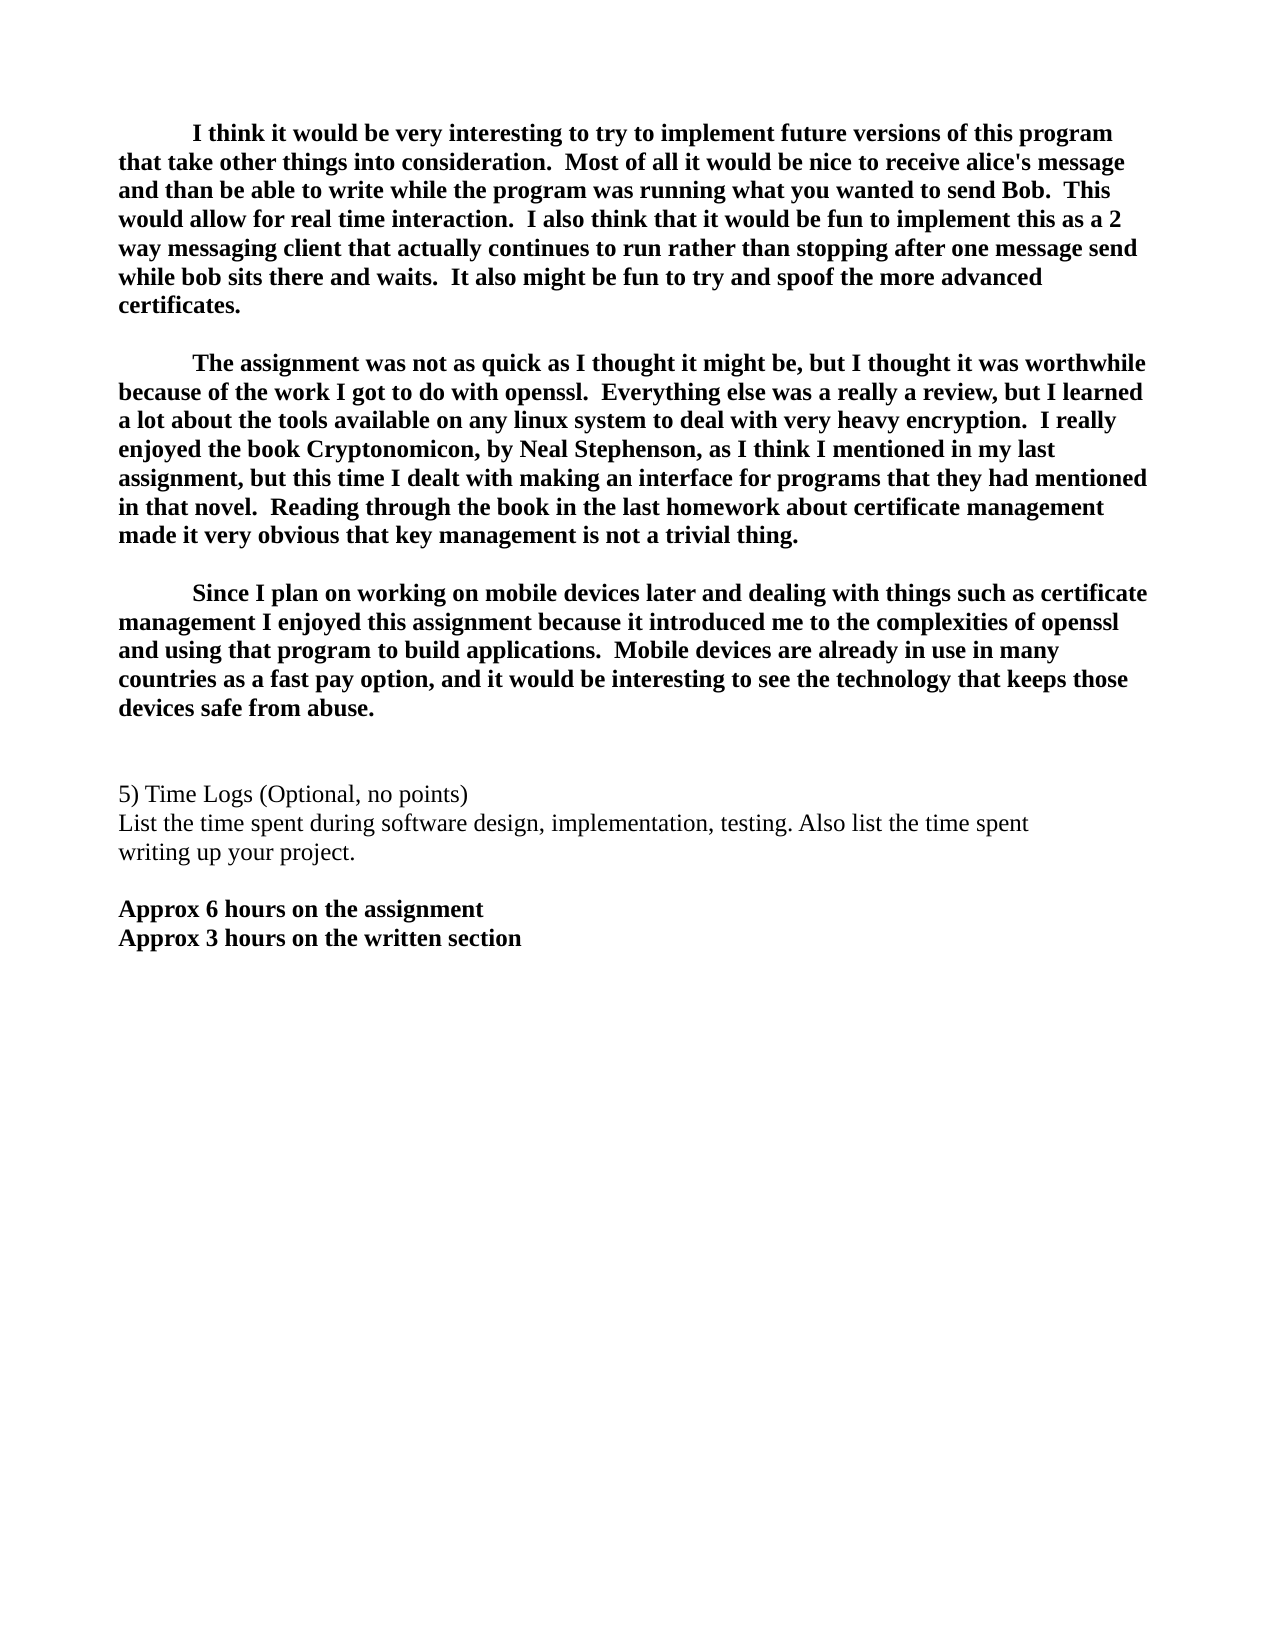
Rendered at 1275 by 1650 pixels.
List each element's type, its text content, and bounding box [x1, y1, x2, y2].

text List the time spent during software design, implementation, testing. Also list the time spent [118, 808, 1157, 837]
text Approx 6 hours on the assignment [118, 894, 1157, 923]
text writing up your project. [118, 837, 1157, 866]
text Since I plan on working on mobile devices later and dealing with things such as certificate management I enjoyed this assignment because it introduced me to the complexities of openssl and using that program to build applications. Mobile devices are already in use in many countries as a fast pay option, and it would be interesting to see the technology that keeps those devices safe from abuse. [118, 578, 1157, 722]
text I think it would be very interesting to try to implement future versions of this program that take other things into consideration. Most of all it would be nice to receive alice's message and than be able to write while the program was running what you wanted to send Bob. This would allow for real time interaction. I also think that it would be fun to implement this as a 2 way messaging client that actually continues to run rather than stopping after one message send while bob sits there and waits. It also might be fun to try and spoof the more advanced certificates. [118, 118, 1157, 319]
text Approx 3 hours on the written section [118, 923, 1157, 952]
text The assignment was not as quick as I thought it might be, but I thought it was worthwhile because of the work I got to do with openssl. Everything else was a really a review, but I learned a lot about the tools available on any linux system to deal with very heavy encryption. I really enjoyed the book Cryptonomicon, by Neal Stephenson, as I think I mentioned in my last assignment, but this time I dealt with making an interface for programs that they had mentioned in that novel. Reading through the book in the last homework about certificate management made it very obvious that key management is not a trivial thing. [118, 348, 1157, 549]
text 5) Time Logs (Optional, no points) [118, 779, 1157, 808]
